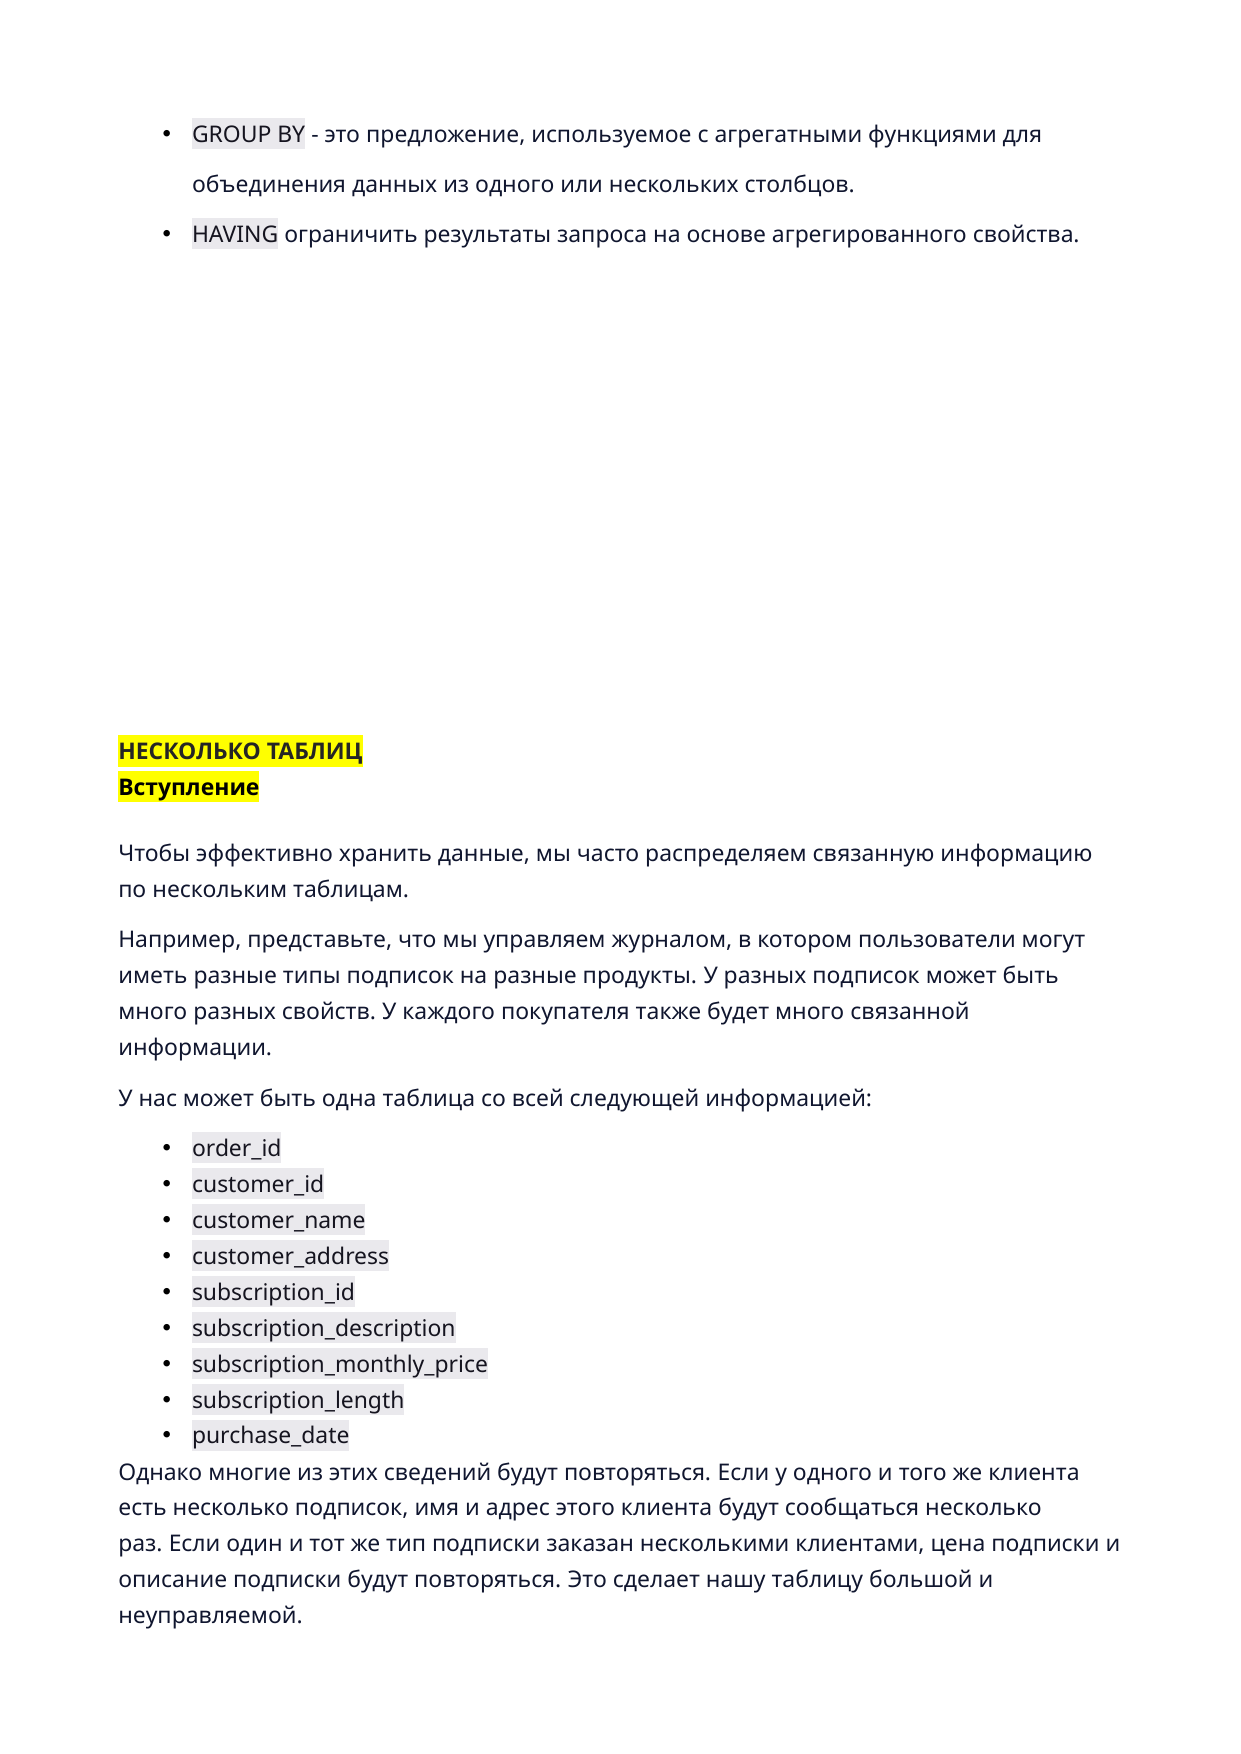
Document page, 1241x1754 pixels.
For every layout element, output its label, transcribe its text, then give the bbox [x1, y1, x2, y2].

list GROUP BY - это предложение, используемое с агрегатными функциями для объединения данных из одного или нескольких столбцов. [162, 118, 1122, 199]
list subscription_monthly_price [162, 1348, 1122, 1379]
list customer_address [162, 1240, 1122, 1271]
list purchase_date [162, 1419, 1122, 1451]
list subscription_description [162, 1312, 1122, 1343]
list subscription_id [162, 1276, 1122, 1307]
text У нас может быть одна таблица со всей следующей информацией: [118, 1081, 1122, 1113]
list customer_name [162, 1204, 1122, 1235]
text Вступление [118, 771, 1122, 802]
text Например, представьте, что мы управляем журналом, в котором пользователи могут иметь разные типы подписок на разные продукты. У разных подписок может быть много разных свойств. У каждого покупателя также будет много связанной информации. [118, 923, 1122, 1062]
list subscription_length [162, 1383, 1122, 1415]
text Однако многие из этих сведений будут повторяться. Если у одного и того же клиента есть несколько подписок, имя и адрес этого клиента будут сообщаться несколько раз. Если один и тот же тип подписки заказан несколькими клиентами, цена подписки и описание подписки будут повторяться. Это сделает нашу таблицу большой и неуправляемой. [118, 1455, 1122, 1630]
list customer_id [162, 1168, 1122, 1199]
list HAVING ограничить результаты запроса на основе агрегированного свойства. [162, 218, 1122, 249]
text НЕСКОЛЬКО ТАБЛИЦ [118, 735, 1122, 767]
list order_id [162, 1132, 1122, 1163]
text Чтобы эффективно хранить данные, мы часто распределяем связанную информацию по нескольким таблицам. [118, 837, 1122, 904]
